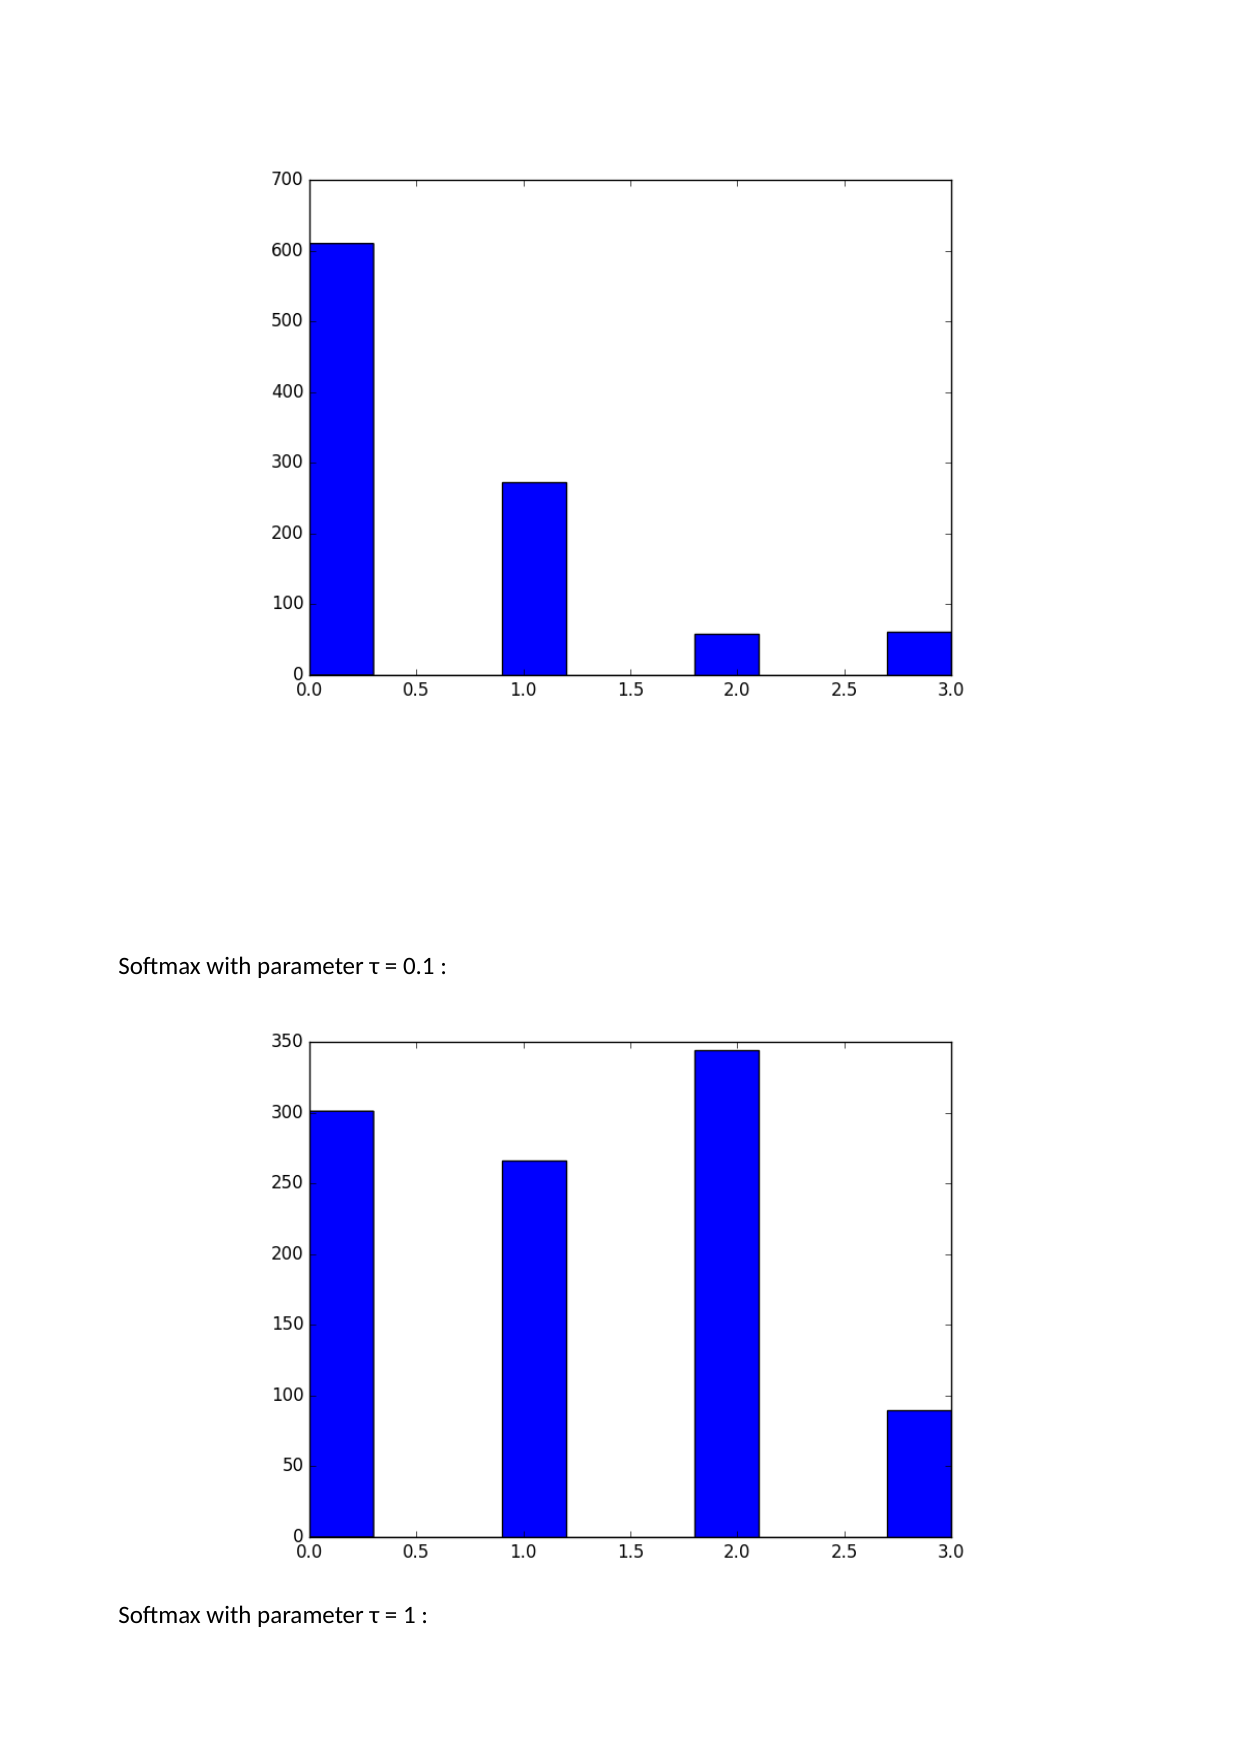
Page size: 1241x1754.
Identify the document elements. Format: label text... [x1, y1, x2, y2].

text Softmax with parameter τ = 1 : [118, 981, 1122, 1629]
picture [206, 118, 1034, 737]
text Softmax with parameter τ = 0.1 : [118, 950, 1122, 981]
picture [206, 980, 1034, 1599]
